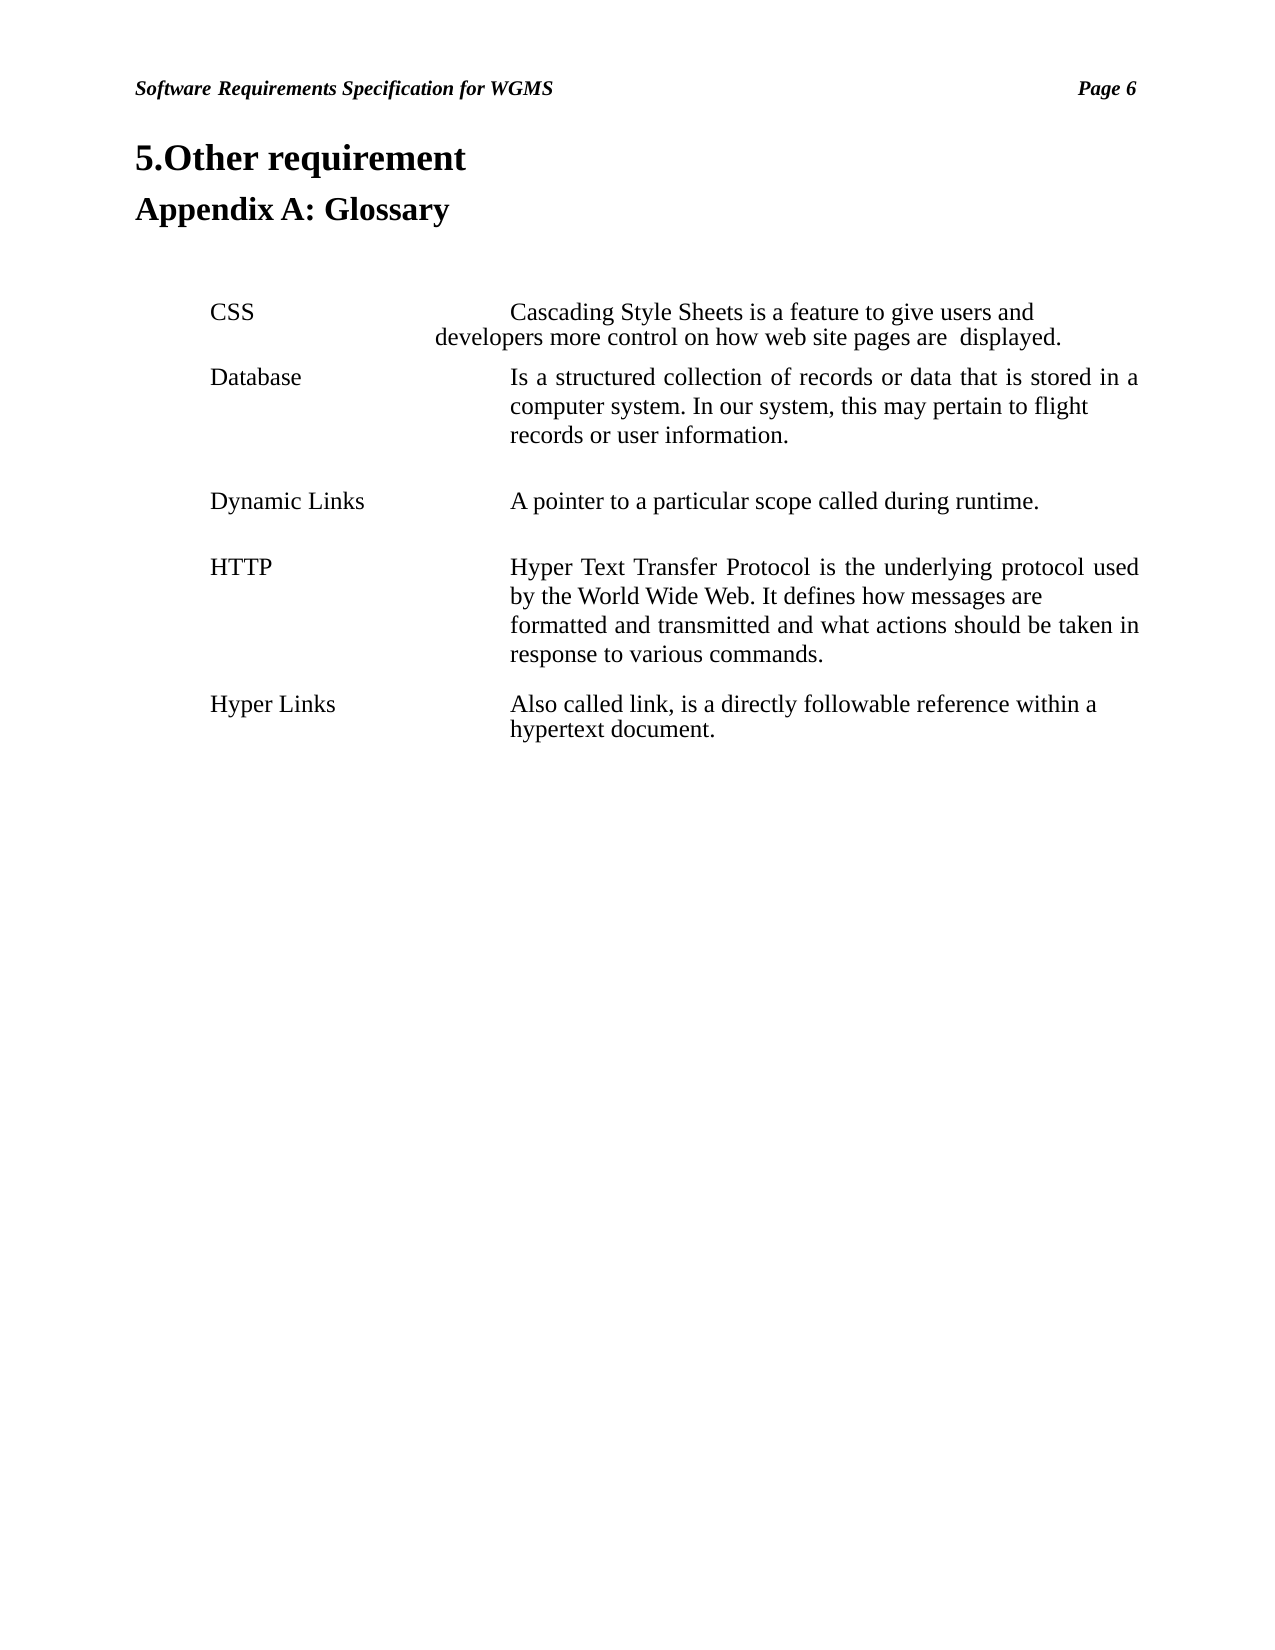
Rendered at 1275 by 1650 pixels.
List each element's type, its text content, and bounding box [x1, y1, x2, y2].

text Dynamic Links A pointer to a particular scope called during runtime. [135, 486, 1140, 515]
text CSS Cascading Style Sheets is a feature to give users and developers more control on how web site pages are displayed. [135, 300, 1140, 350]
text Database Is a structured collection of records or data that is stored in a computer system. In our system, this may pertain to flight records or user information. [135, 362, 1140, 449]
text Hyper Links Also called link, is a directly followable reference within a hypertext document. [135, 692, 1140, 742]
text HTTP Hyper Text Transfer Protocol is the underlying protocol used by the World Wide Web. It defines how messages are formatted and transmitted and what actions should be taken in response to various commands. [135, 552, 1140, 667]
text Appendix A: Glossary [135, 200, 1140, 225]
text 5.Other requirement [135, 150, 1140, 175]
